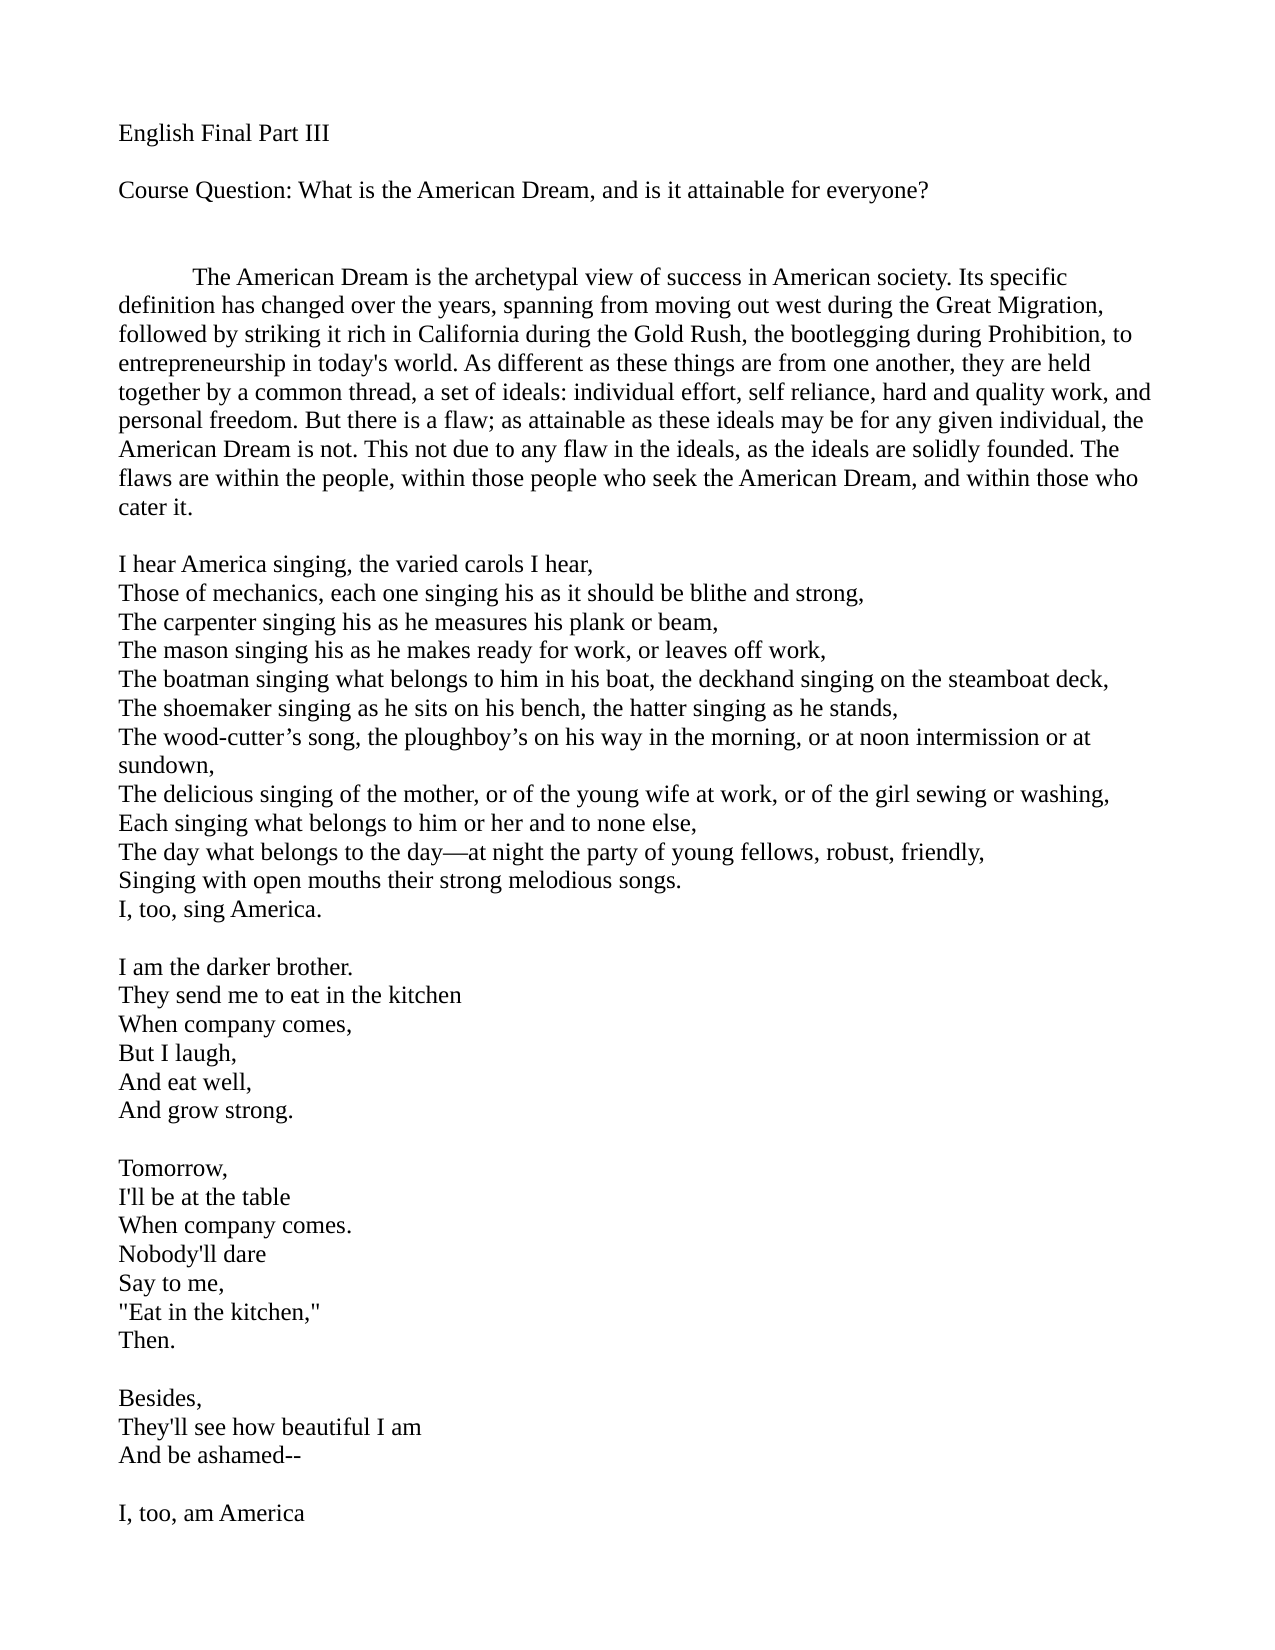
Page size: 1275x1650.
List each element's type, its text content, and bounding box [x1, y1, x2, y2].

text Course Question: What is the American Dream, and is it attainable for everyone? [118, 176, 1157, 204]
text The boatman singing what belongs to him in his boat, the deckhand singing on the steamboat deck, [118, 664, 1157, 693]
text The carpenter singing his as he measures his plank or beam, [118, 607, 1157, 636]
text The delicious singing of the mother, or of the young wife at work, or of the girl sewing or washing, [118, 779, 1157, 808]
text Singing with open mouths their strong melodious songs. [118, 866, 1157, 894]
text English Final Part III [118, 118, 1157, 147]
text The shoemaker singing as he sits on his bench, the hatter singing as he stands, [118, 693, 1157, 722]
text The mason singing his as he makes ready for work, or leaves off work, [118, 636, 1157, 664]
text I hear America singing, the varied carols I hear, [118, 549, 1157, 578]
text The day what belongs to the day—at night the party of young fellows, robust, friendly, [118, 837, 1157, 866]
text Those of mechanics, each one singing his as it should be blithe and strong, [118, 578, 1157, 607]
text The American Dream is the archetypal view of success in American society. Its specific definition has changed over the years, spanning from moving out west during the Great Migration, followed by striking it rich in California during the Gold Rush, the bootlegging during Prohibition, to entrepreneurship in today's world. As different as these things are from one another, they are held together by a common thread, a set of ideals: individual effort, self reliance, hard and quality work, and personal freedom. But there is a flaw; as attainable as these ideals may be for any given individual, the American Dream is not. This not due to any flaw in the ideals, as the ideals are solidly founded. The flaws are within the people, within those people who seek the American Dream, and within those who cater it. [118, 262, 1157, 521]
text The wood-cutter’s song, the ploughboy’s on his way in the morning, or at noon intermission or at sundown, [118, 722, 1157, 779]
text Each singing what belongs to him or her and to none else, [118, 808, 1157, 837]
text I, too, sing America. I am the darker brother. They send me to eat in the kitchen When company comes, But I laugh, And eat well, And grow strong. Tomorrow, I'll be at the table When company comes. Nobody'll dare Say to me, "Eat in the kitchen," Then. Besides, They'll see how beautiful I am And be ashamed-- I, too, am America [118, 894, 1157, 1527]
